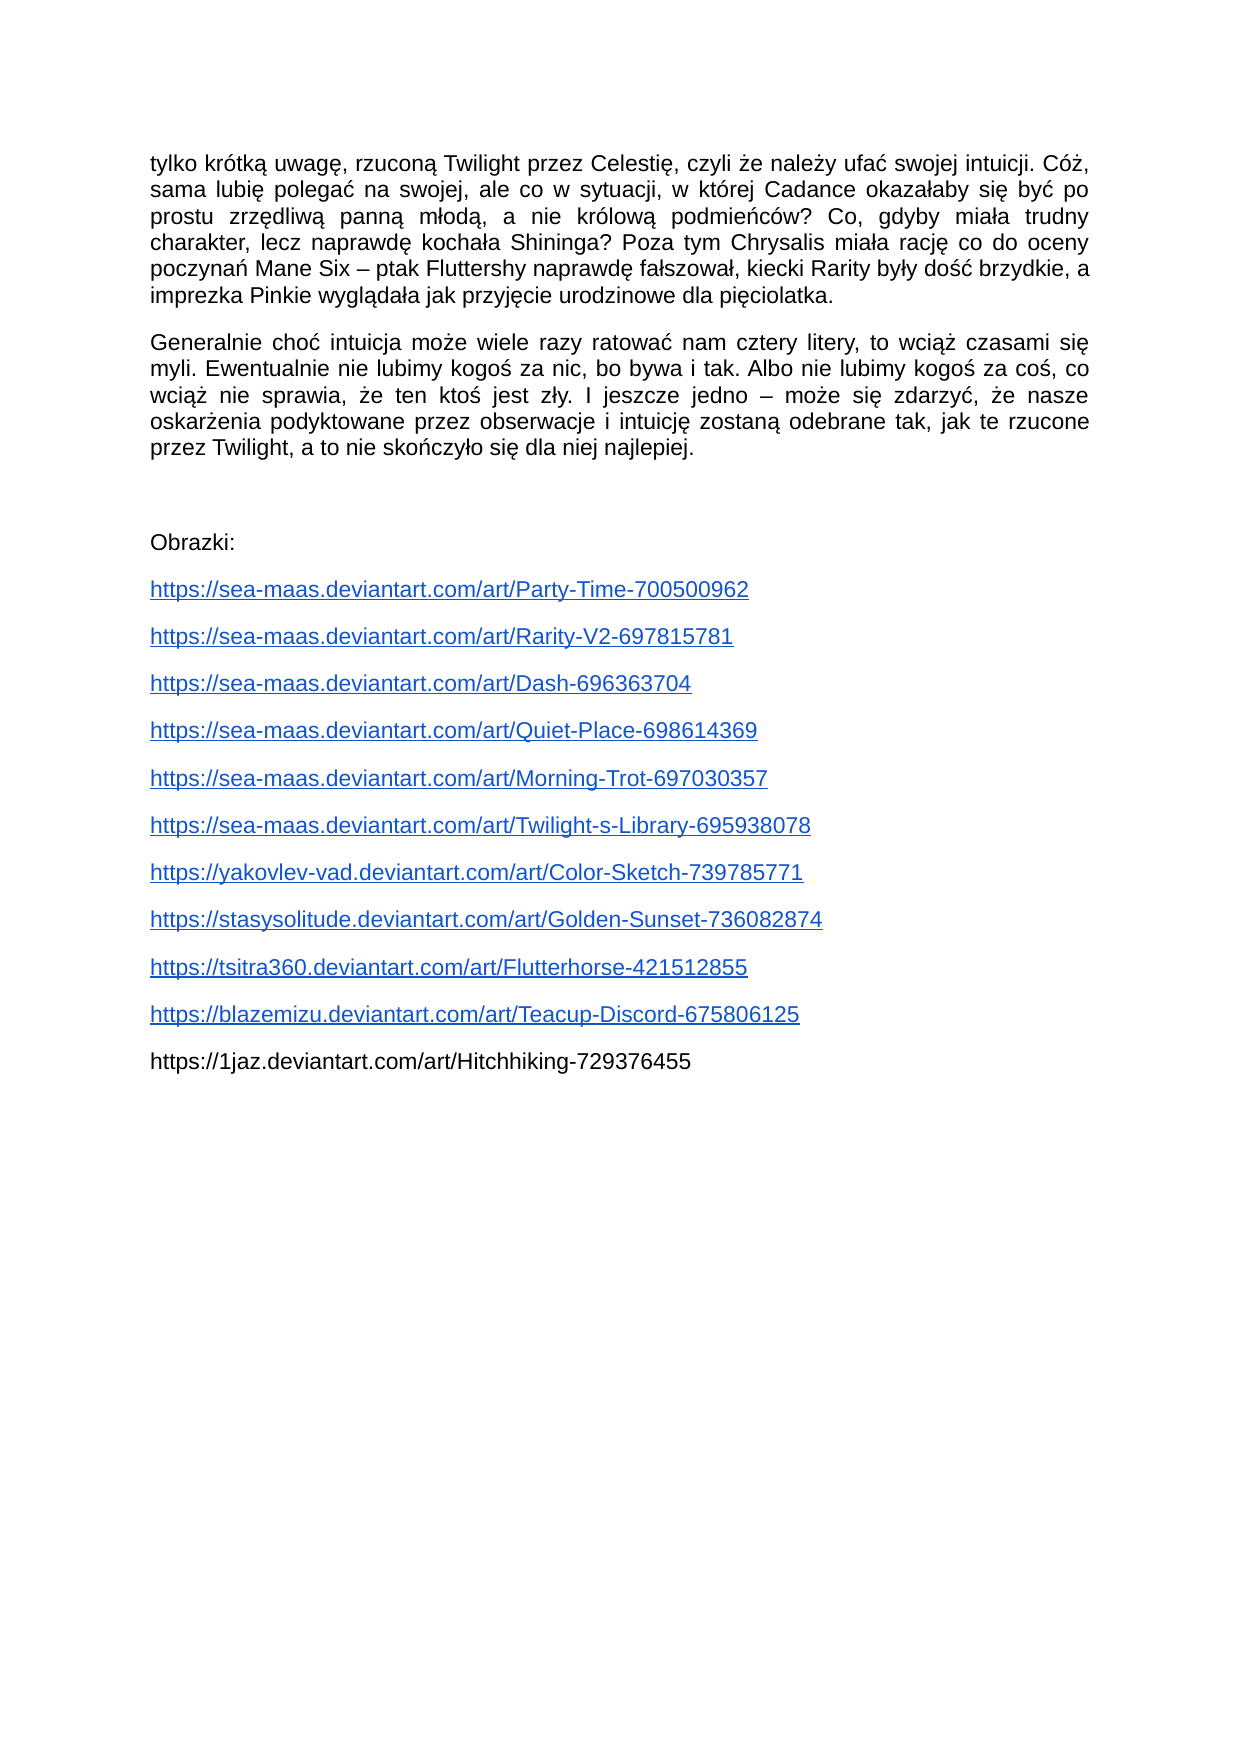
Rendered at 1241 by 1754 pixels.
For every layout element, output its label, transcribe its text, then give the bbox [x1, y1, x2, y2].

text https://sea-maas.deviantart.com/art/Dash-696363704 [150, 670, 1090, 697]
text https://sea-maas.deviantart.com/art/Quiet-Place-698614369 [150, 717, 1090, 744]
text https://sea-maas.deviantart.com/art/Rarity-V2-697815781 [150, 623, 1090, 649]
text https://sea-maas.deviantart.com/art/Morning-Trot-697030357 [150, 765, 1090, 791]
text https://1jaz.deviantart.com/art/Hitchhiking-729376455 [150, 1048, 1090, 1074]
text tylko krótką uwagę, rzuconą Twilight przez Celestię, czyli że należy ufać swojej intuicji. Cóż, sama lubię polegać na swojej, ale co w sytuacji, w której Cadance okazałaby się być po prostu zrzędliwą panną młodą, a nie królową podmieńców? Co, gdyby miała trudny charakter, lecz naprawdę kochała Shininga? Poza tym Chrysalis miała rację co do oceny poczynań Mane Six – ptak Fluttershy naprawdę fałszował, kiecki Rarity były dość brzydkie, a imprezka Pinkie wyglądała jak przyjęcie urodzinowe dla pięciolatka. [150, 150, 1090, 308]
text Obrazki: [150, 529, 1090, 555]
text https://sea-maas.deviantart.com/art/Twilight-s-Library-695938078 [150, 812, 1090, 838]
text https://stasysolitude.deviantart.com/art/Golden-Sunset-736082874 [150, 906, 1090, 933]
text https://tsitra360.deviantart.com/art/Flutterhorse-421512855 [150, 953, 1090, 980]
text Generalnie choć intuicja może wiele razy ratować nam cztery litery, to wciąż czasami się myli. Ewentualnie nie lubimy kogoś za nic, bo bywa i tak. Albo nie lubimy kogoś za coś, co wciąż nie sprawia, że ten ktoś jest zły. I jeszcze jedno – może się zdarzyć, że nasze oskarżenia podyktowane przez obserwacje i intuicję zostaną odebrane tak, jak te rzucone przez Twilight, a to nie skończyło się dla niej najlepiej. [150, 329, 1090, 461]
text https://sea-maas.deviantart.com/art/Party-Time-700500962 [150, 576, 1090, 602]
text https://yakovlev-vad.deviantart.com/art/Color-Sketch-739785771 [150, 859, 1090, 885]
text https://blazemizu.deviantart.com/art/Teacup-Discord-675806125 [150, 1001, 1090, 1027]
